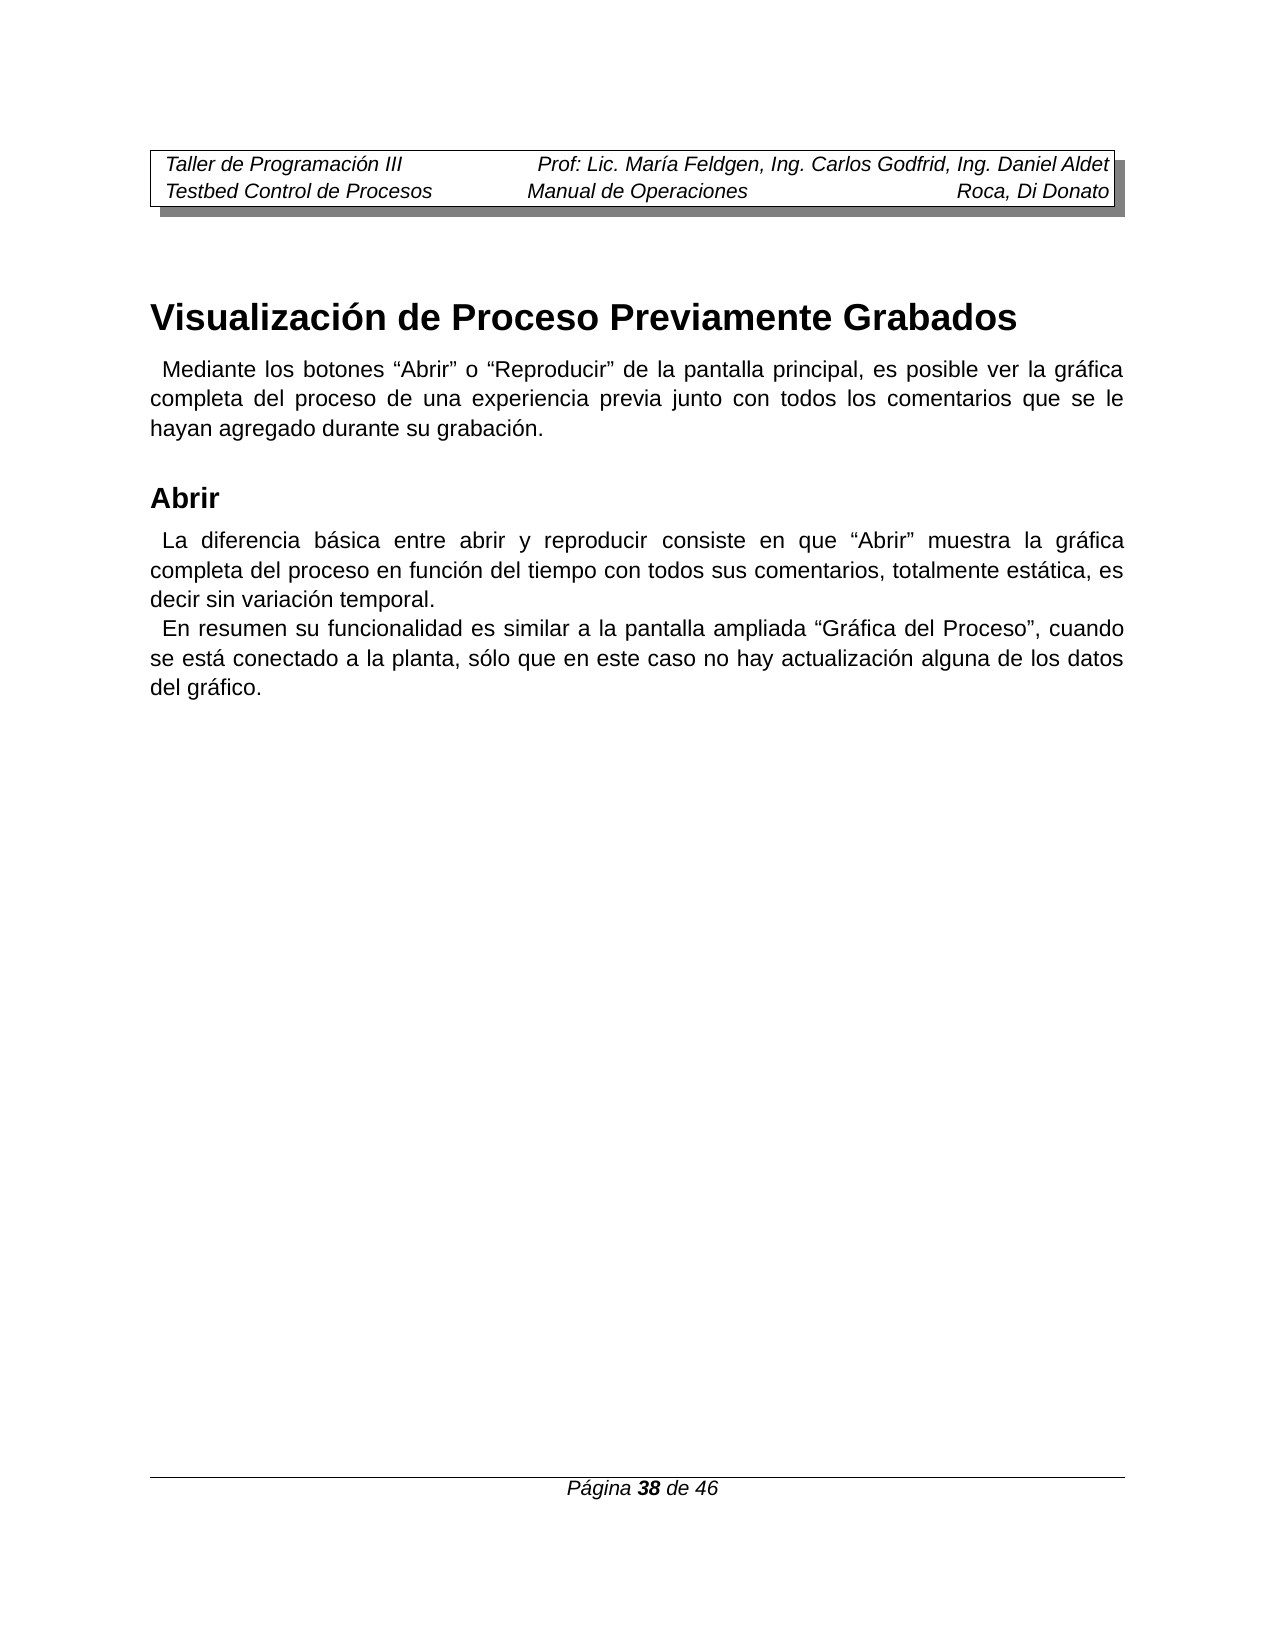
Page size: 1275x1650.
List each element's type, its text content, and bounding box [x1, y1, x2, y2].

subtitle Visualización de Proceso Previamente Grabados [150, 296, 1125, 338]
text En resumen su funcionalidad es similar a la pantalla ampliada “Gráfica del Proceso”, cuando se está conectado a la planta, sólo que en este caso no hay actualización alguna de los datos del gráfico. [150, 616, 1125, 701]
text Mediante los botones “Abrir” o “Reproducir” de la pantalla principal, es posible ver la gráfica completa del proceso de una experiencia previa junto con todos los comentarios que se le hayan agregado durante su grabación. [150, 357, 1125, 441]
text La diferencia básica entre abrir y reproducir consiste en que “Abrir” muestra la gráfica completa del proceso en función del tiempo con todos sus comentarios, totalmente estática, es decir sin variación temporal. [150, 528, 1125, 612]
subtitle Abrir [150, 482, 1125, 515]
